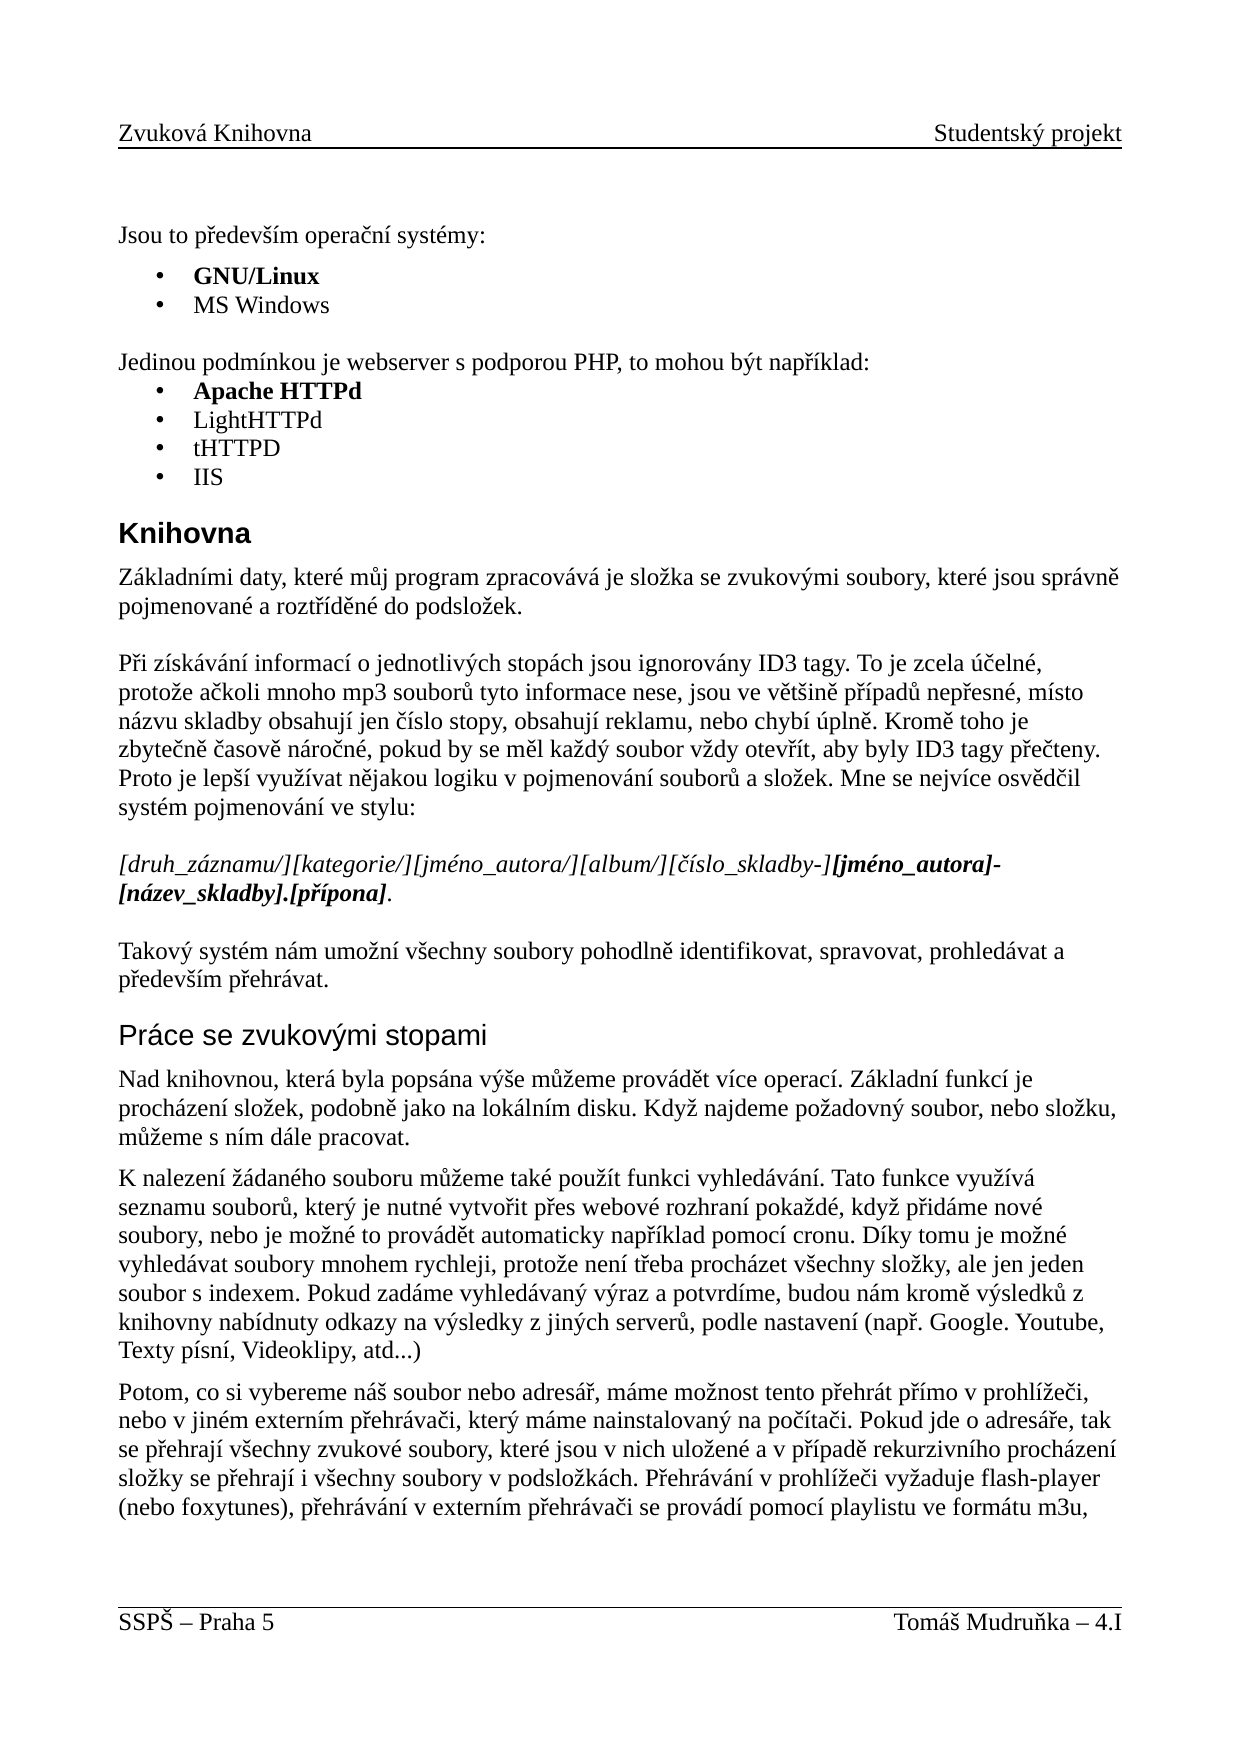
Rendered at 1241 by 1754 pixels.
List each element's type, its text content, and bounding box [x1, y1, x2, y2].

list IIS [156, 462, 1122, 491]
text Jsou to především operační systémy: [118, 220, 1122, 248]
text Při získávání informací o jednotlivých stopách jsou ignorovány ID3 tagy. To je zcela účelné, protože ačkoli mnoho mp3 souborů tyto informace nese, jsou ve většině případů nepřesné, místo názvu skladby obsahují jen číslo stopy, obsahují reklamu, nebo chybí úplně. Kromě toho je zbytečně časově náročné, pokud by se měl každý soubor vždy otevřít, aby byly ID3 tagy přečteny. Proto je lepší využívat nějakou logiku v pojmenování souborů a složek. Mne se nejvíce osvědčil systém pojmenování ve stylu: [118, 648, 1122, 821]
text [druh_záznamu/][kategorie/][jméno_autora/][album/][číslo_skladby-][jméno_autora]-[název_skladby].[přípona]. [118, 849, 1122, 907]
list Apache HTTPd [156, 376, 1122, 405]
text Základními daty, které můj program zpracovává je složka se zvukovými soubory, které jsou správně pojmenované a roztříděné do podsložek. [118, 562, 1122, 619]
subtitle Knihovna [118, 516, 1122, 549]
text Potom, co si vybereme náš soubor nebo adresář, máme možnost tento přehrát přímo v prohlížeči, nebo v jiném externím přehrávači, který máme nainstalovaný na počítači. Pokud jde o adresáře, tak se přehrají všechny zvukové soubory, které jsou v nich uložené a v případě rekurzivního procházení složky se přehrají i všechny soubory v podsložkách. Přehrávání v prohlížeči vyžaduje flash-player (nebo foxytunes), přehrávání v externím přehrávači se provádí pomocí playlistu ve formátu m3u, [118, 1377, 1122, 1521]
list tHTTPD [156, 433, 1122, 462]
text K nalezení žádaného souboru můžeme také použít funkci vyhledávání. Tato funkce využívá seznamu souborů, který je nutné vytvořit přes webové rozhraní pokaždé, když přidáme nové soubory, nebo je možné to provádět automaticky například pomocí cronu. Díky tomu je možné vyhledávat soubory mnohem rychleji, protože není třeba procházet všechny složky, ale jen jeden soubor s indexem. Pokud zadáme vyhledávaný výraz a potvrdíme, budou nám kromě výsledků z knihovny nabídnuty odkazy na výsledky z jiných serverů, podle nastavení (např. Google. Youtube, Texty písní, Videoklipy, atd...) [118, 1163, 1122, 1364]
text Nad knihovnou, která byla popsána výše můžeme provádět více operací. Základní funkcí je procházení složek, podobně jako na lokálním disku. Když najdeme požadovný soubor, nebo složku, můžeme s ním dále pracovat. [118, 1064, 1122, 1151]
list MS Windows [156, 290, 1122, 318]
subtitle Práce se zvukovými stopami [118, 1018, 1122, 1052]
list LightHTTPd [156, 405, 1122, 433]
text Takový systém nám umožní všechny soubory pohodlně identifikovat, spravovat, prohledávat a především přehrávat. [118, 936, 1122, 993]
list GNU/Linux [156, 261, 1122, 290]
text Jedinou podmínkou je webserver s podporou PHP, to mohou být například: [118, 347, 1122, 376]
